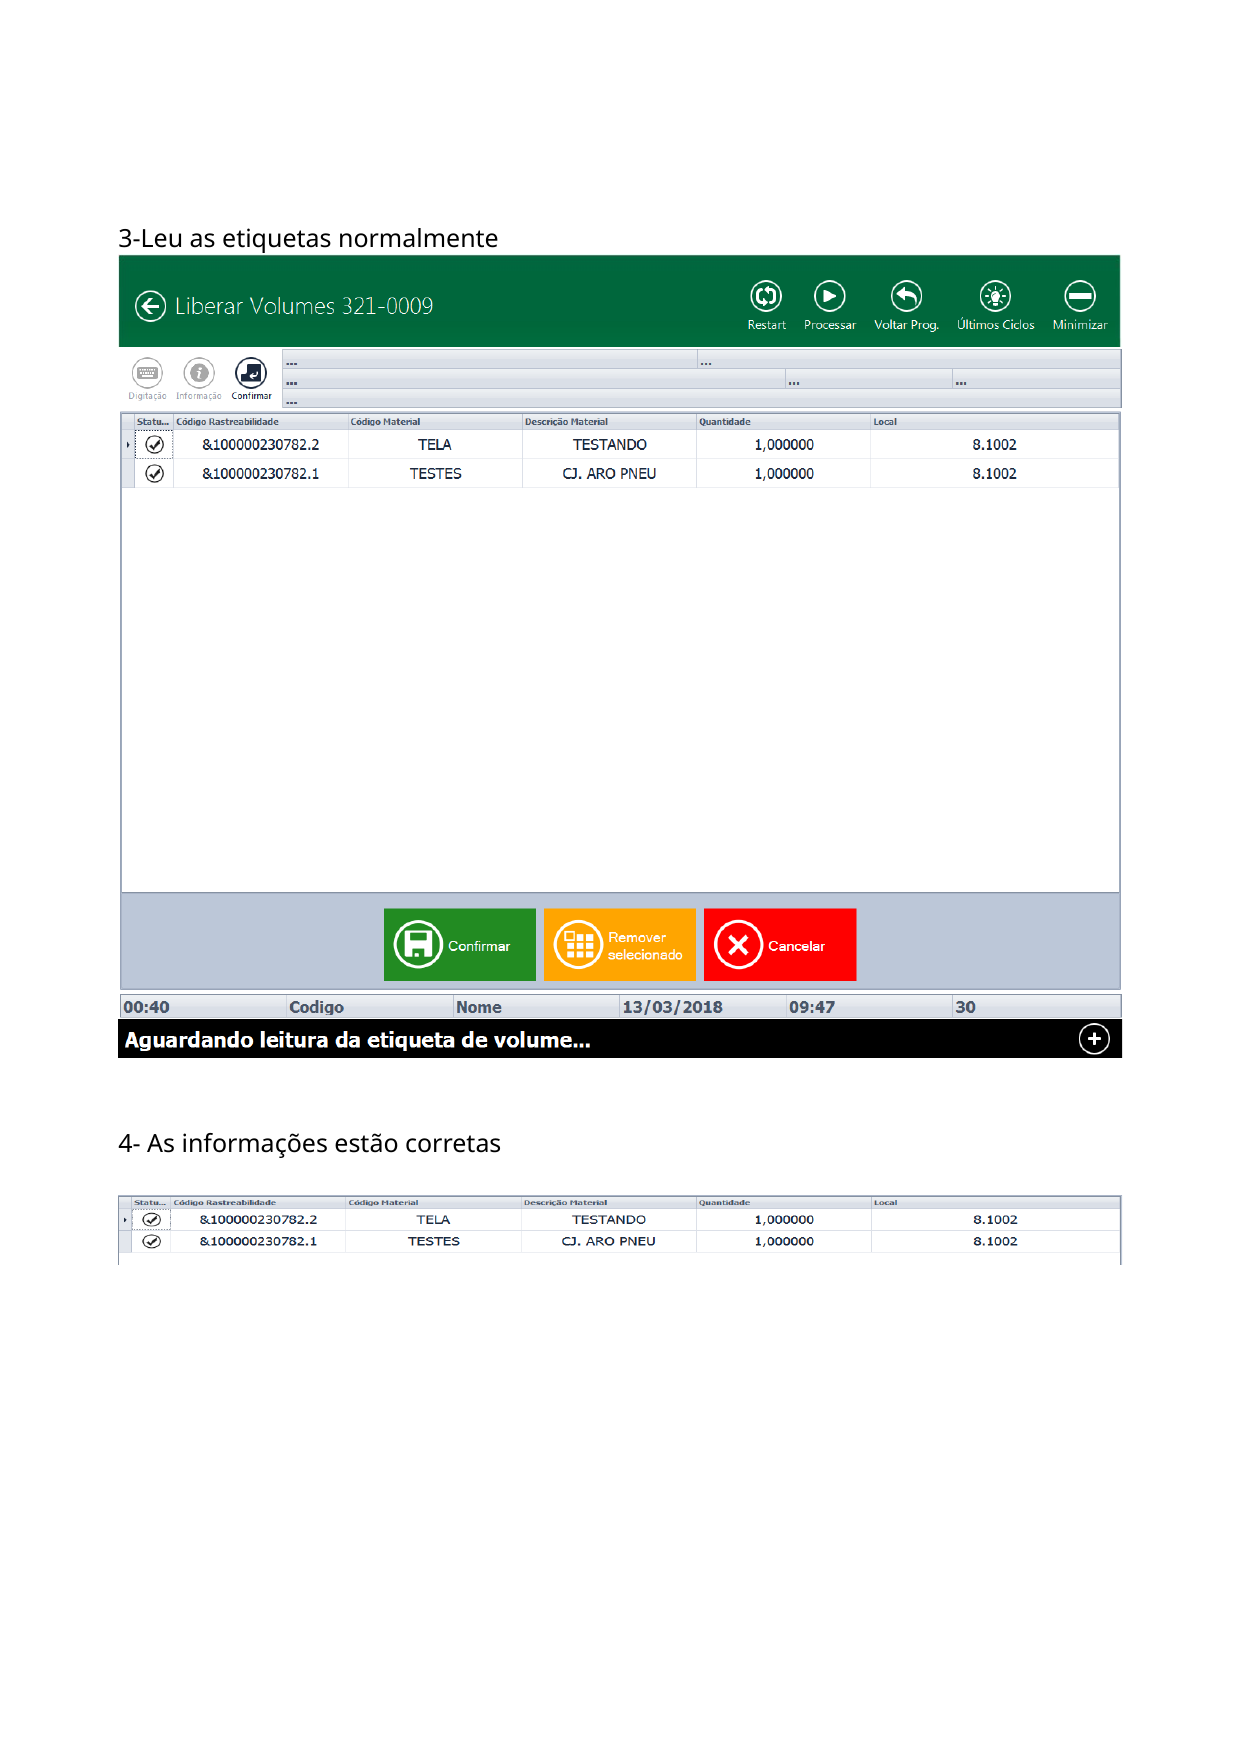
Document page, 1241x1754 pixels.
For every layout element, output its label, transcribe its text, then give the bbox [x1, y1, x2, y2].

text 4- As informações estão corretas [118, 1126, 1122, 1160]
picture [118, 254, 1123, 1058]
picture [118, 1193, 1123, 1265]
text 3-Leu as etiquetas normalmente [118, 220, 1122, 254]
